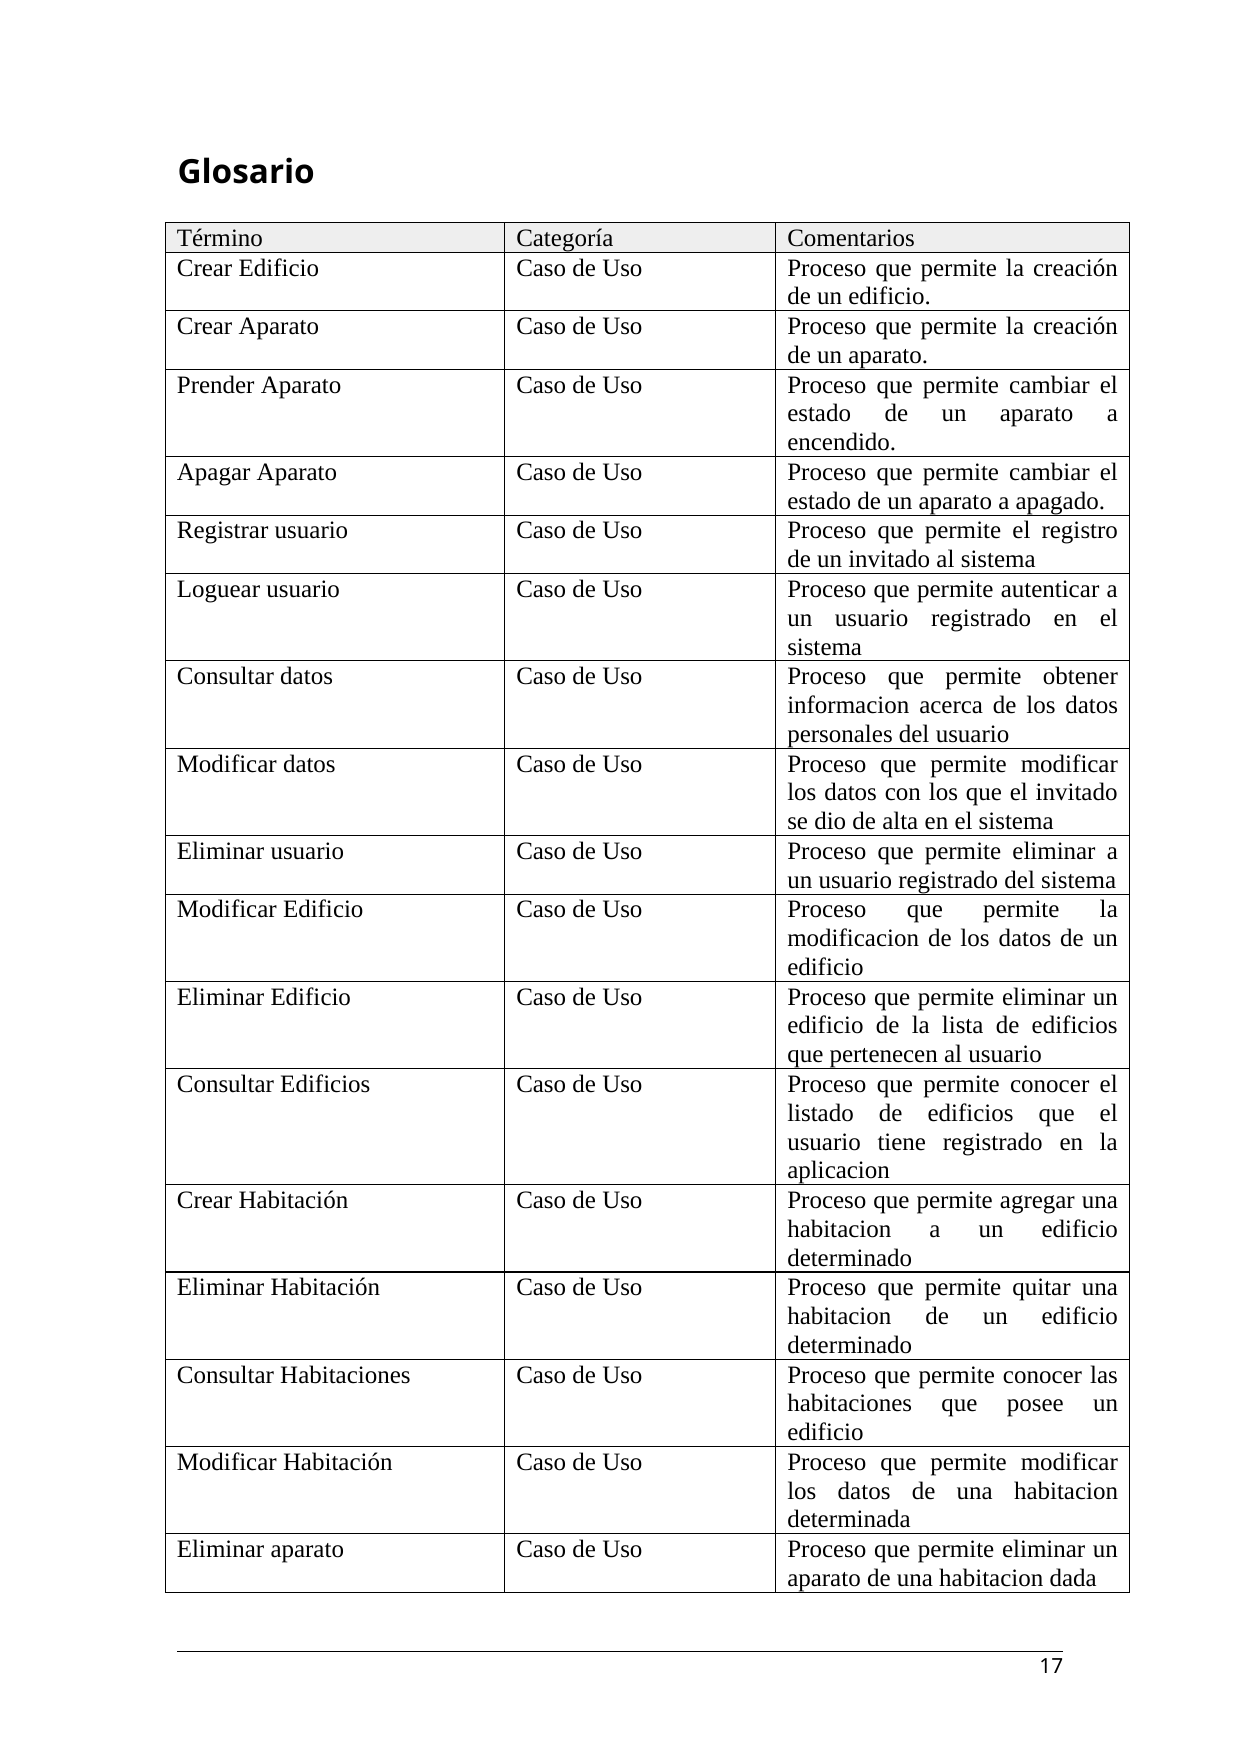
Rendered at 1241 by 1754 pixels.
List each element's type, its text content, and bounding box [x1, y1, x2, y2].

table_cell Modificar Habitación [166, 1447, 504, 1533]
table_cell Caso de Uso [505, 749, 775, 835]
table_cell Caso de Uso [505, 1534, 775, 1592]
table_cell Proceso que permite eliminar a un usuario registrado del sistema [776, 836, 1129, 893]
table_cell Caso de Uso [505, 1447, 775, 1533]
table_cell Caso de Uso [505, 253, 775, 310]
table_cell Eliminar Habitación [166, 1273, 504, 1359]
table_cell Loguear usuario [166, 574, 504, 660]
subtitle Glosario [177, 148, 1063, 193]
table_cell Caso de Uso [505, 311, 775, 369]
table_cell Proceso que permite eliminar un aparato de una habitacion dada [776, 1534, 1129, 1592]
table_cell Crear Habitación [166, 1185, 504, 1271]
table_header Categoría [505, 223, 775, 252]
table_cell Proceso que permite quitar una habitacion de un edificio determinado [776, 1273, 1129, 1359]
table_cell Caso de Uso [505, 982, 775, 1068]
table_cell Prender Aparato [166, 370, 504, 456]
table_cell Registrar usuario [166, 516, 504, 573]
table_cell Proceso que permite la creación de un edificio. [776, 253, 1129, 310]
table_cell Eliminar Edificio [166, 982, 504, 1068]
table_cell Caso de Uso [505, 1069, 775, 1184]
table_cell Consultar Edificios [166, 1069, 504, 1184]
table_cell Consultar Habitaciones [166, 1360, 504, 1446]
table_cell Proceso que permite el registro de un invitado al sistema [776, 516, 1129, 573]
table_cell Eliminar aparato [166, 1534, 504, 1592]
table_cell Eliminar usuario [166, 836, 504, 893]
table_cell Proceso que permite la modificacion de los datos de un edificio [776, 895, 1129, 981]
table_header Término [166, 223, 504, 252]
table_cell Caso de Uso [505, 574, 775, 660]
table_cell Proceso que permite obtener informacion acerca de los datos personales del usuario [776, 661, 1129, 748]
table_cell Crear Aparato [166, 311, 504, 369]
table_cell Proceso que permite cambiar el estado de un aparato a encendido. [776, 370, 1129, 456]
table_cell Crear Edificio [166, 253, 504, 310]
table_cell Caso de Uso [505, 1273, 775, 1359]
table_cell Consultar datos [166, 661, 504, 748]
table_cell Caso de Uso [505, 1185, 775, 1271]
table_cell Proceso que permite la creación de un aparato. [776, 311, 1129, 369]
table_cell Proceso que permite autenticar a un usuario registrado en el sistema [776, 574, 1129, 660]
table_cell Caso de Uso [505, 661, 775, 748]
table_cell Caso de Uso [505, 516, 775, 573]
table_cell Proceso que permite conocer las habitaciones que posee un edificio [776, 1360, 1129, 1446]
table_cell Caso de Uso [505, 895, 775, 981]
table_cell Proceso que permite agregar una habitacion a un edificio determinado [776, 1185, 1129, 1271]
table_cell Caso de Uso [505, 370, 775, 456]
table_cell Proceso que permite modificar los datos de una habitacion determinada [776, 1447, 1129, 1533]
table_cell Modificar datos [166, 749, 504, 835]
table_cell Modificar Edificio [166, 895, 504, 981]
table_cell Proceso que permite cambiar el estado de un aparato a apagado. [776, 457, 1129, 514]
table_cell Proceso que permite eliminar un edificio de la lista de edificios que pertenecen al usuario [776, 982, 1129, 1068]
table_cell Caso de Uso [505, 457, 775, 514]
table_cell Caso de Uso [505, 836, 775, 893]
table_cell Apagar Aparato [166, 457, 504, 514]
table_cell Proceso que permite modificar los datos con los que el invitado se dio de alta en el sistema [776, 749, 1129, 835]
table_cell Caso de Uso [505, 1360, 775, 1446]
table_header Comentarios [776, 223, 1129, 252]
table_cell Proceso que permite conocer el listado de edificios que el usuario tiene registrado en la aplicacion [776, 1069, 1129, 1184]
